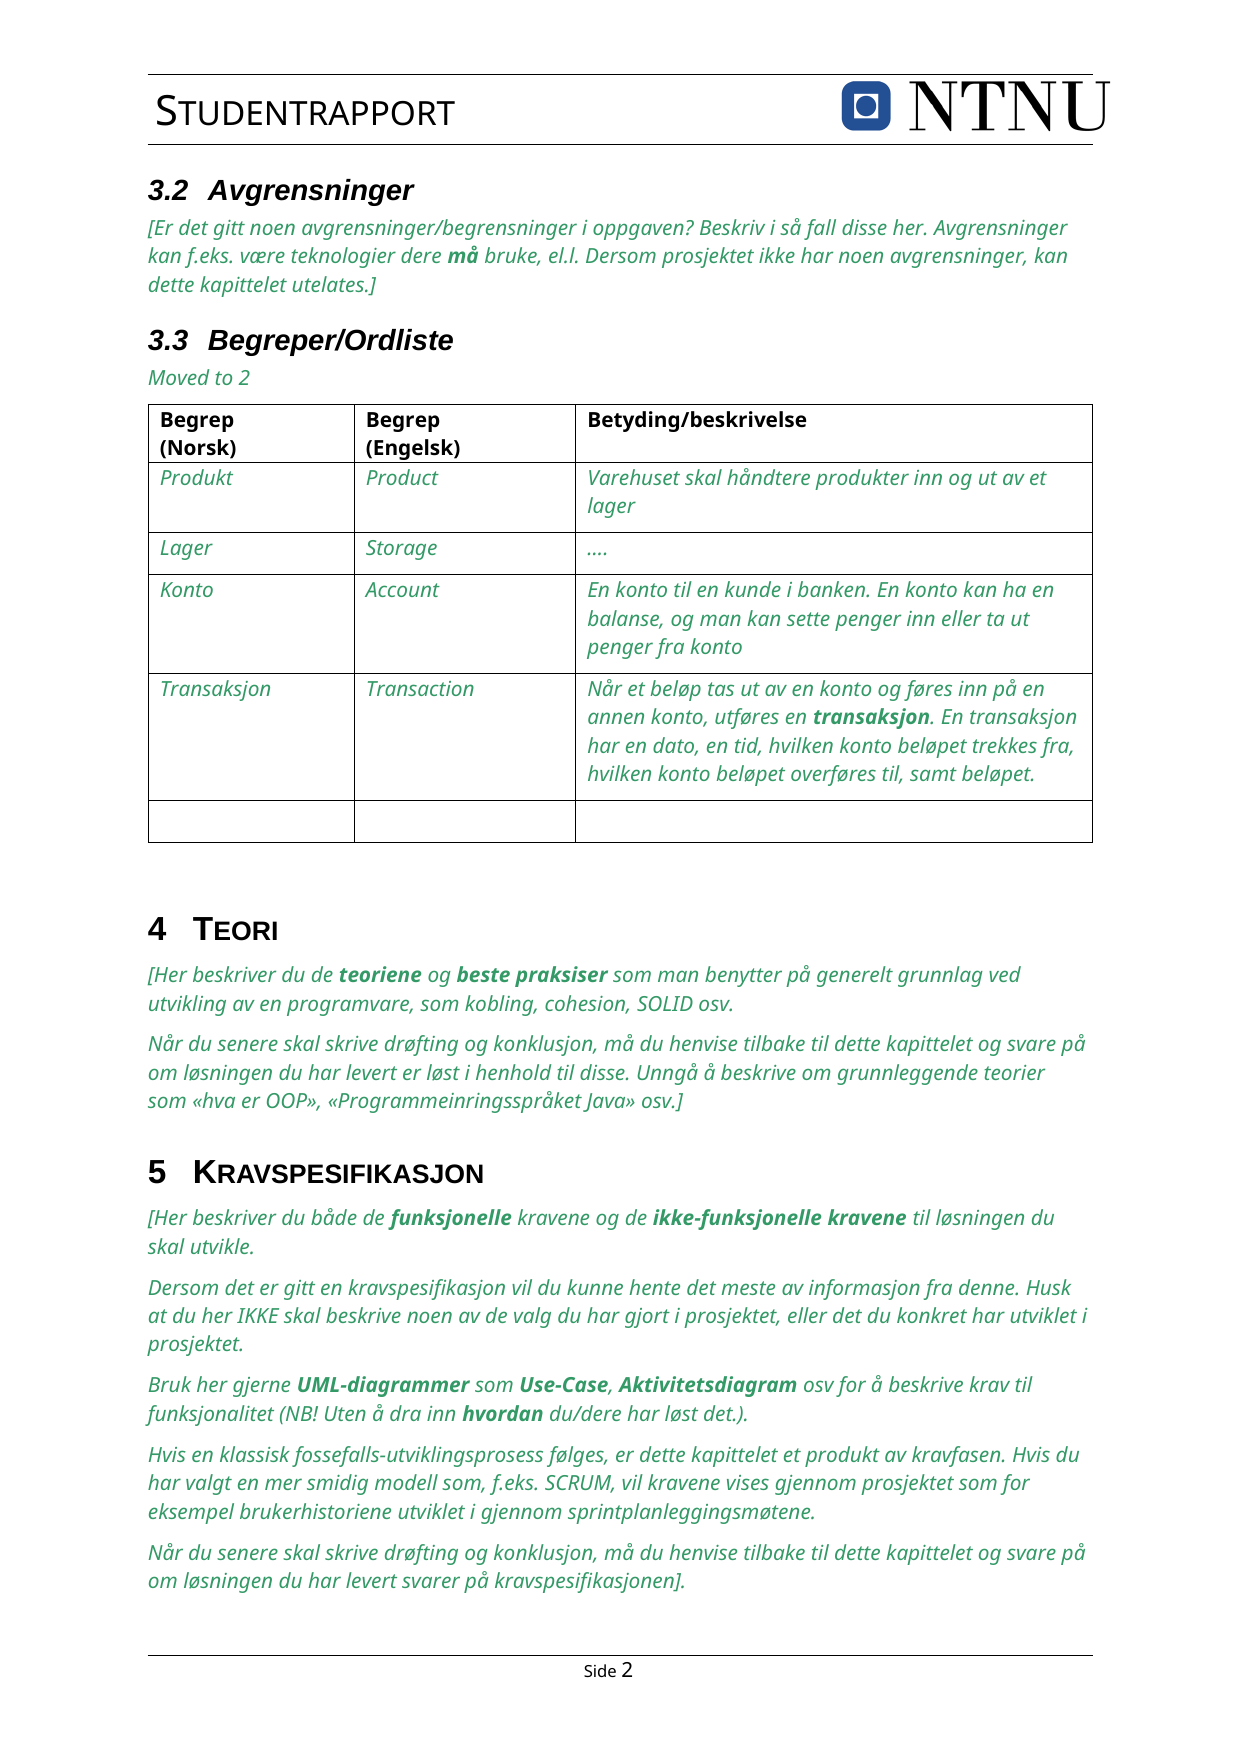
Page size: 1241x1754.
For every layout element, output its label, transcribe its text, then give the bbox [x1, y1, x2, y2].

table_cell Varehuset skal håndtere produkter inn og ut av et lager [576, 463, 1092, 532]
table_header Begrep (Engelsk) [355, 405, 575, 462]
text [Her beskriver du de teoriene og beste praksiser som man benytter på generelt grunnlag ved utvikling av en programvare, som kobling, cohesion, SOLID osv. [148, 960, 1092, 1017]
text Moved to 2 [148, 363, 1092, 391]
table_cell [149, 801, 354, 842]
text Bruk her gjerne UML-diagrammer som Use-Case, Aktivitetsdiagram osv for å beskrive krav til funksjonalitet (NB! Uten å dra inn hvordan du/dere har løst det.). [148, 1371, 1092, 1427]
table_cell Product [355, 463, 575, 532]
text Når du senere skal skrive drøfting og konklusjon, må du henvise tilbake til dette kapittelet og svare på om løsningen du har levert er løst i henhold til disse. Unngå å beskrive om grunnleggende teorier som «hva er OOP», «Programmeinringsspråket Java» osv.] [148, 1029, 1092, 1115]
text Dersom det er gitt en kravspesifikasjon vil du kunne hente det meste av informasjon fra denne. Husk at du her IKKE skal beskrive noen av de valg du har gjort i prosjektet, eller det du konkret har utviklet i prosjektet. [148, 1273, 1092, 1358]
table_cell [355, 801, 575, 842]
table_header Begrep (Norsk) [149, 405, 354, 462]
picture [841, 81, 1111, 132]
subtitle Avgrensninger [148, 173, 1092, 207]
table_cell Når et beløp tas ut av en konto og føres inn på en annen konto, utføres en transaksjon. En transaksjon har en dato, en tid, hvilken konto beløpet trekkes fra, hvilken konto beløpet overføres til, samt beløpet. [576, 674, 1092, 800]
table_cell Lager [149, 533, 354, 574]
table_cell Account [355, 575, 575, 673]
text Når du senere skal skrive drøfting og konklusjon, må du henvise tilbake til dette kapittelet og svare på om løsningen du har levert svarer på kravspesifikasjonen]. [148, 1538, 1092, 1594]
table_cell Produkt [149, 463, 354, 532]
table_cell Transaction [355, 674, 575, 800]
table_cell En konto til en kunde i banken. En konto kan ha en balanse, og man kan sette penger inn eller ta ut penger fra konto [576, 575, 1092, 673]
table_cell Transaksjon [149, 674, 354, 800]
text Hvis en klassisk fossefalls-utviklingsprosess følges, er dette kapittelet et produkt av kravfasen. Hvis du har valgt en mer smidig modell som, f.eks. SCRUM, vil kravene vises gjennom prosjektet som for eksempel brukerhistoriene utviklet i gjennom sprintplanleggingsmøtene. [148, 1440, 1092, 1525]
subtitle Kravspesifikasjon [148, 1152, 1092, 1191]
table_cell [576, 801, 1092, 842]
table_cell .... [576, 533, 1092, 574]
subtitle Begreper/Ordliste [148, 323, 1092, 357]
table_cell Konto [149, 575, 354, 673]
table_cell Storage [355, 533, 575, 574]
text [Her beskriver du både de funksjonelle kravene og de ikke-funksjonelle kravene til løsningen du skal utvikle. [148, 1203, 1092, 1260]
text [Er det gitt noen avgrensninger/begrensninger i oppgaven? Beskriv i så fall disse her. Avgrensninger kan f.eks. være teknologier dere må bruke, el.l. Dersom prosjektet ikke har noen avgrensninger, kan dette kapittelet utelates.] [148, 213, 1092, 298]
subtitle Teori [148, 909, 1092, 948]
table_header Betyding/beskrivelse [576, 405, 1092, 462]
